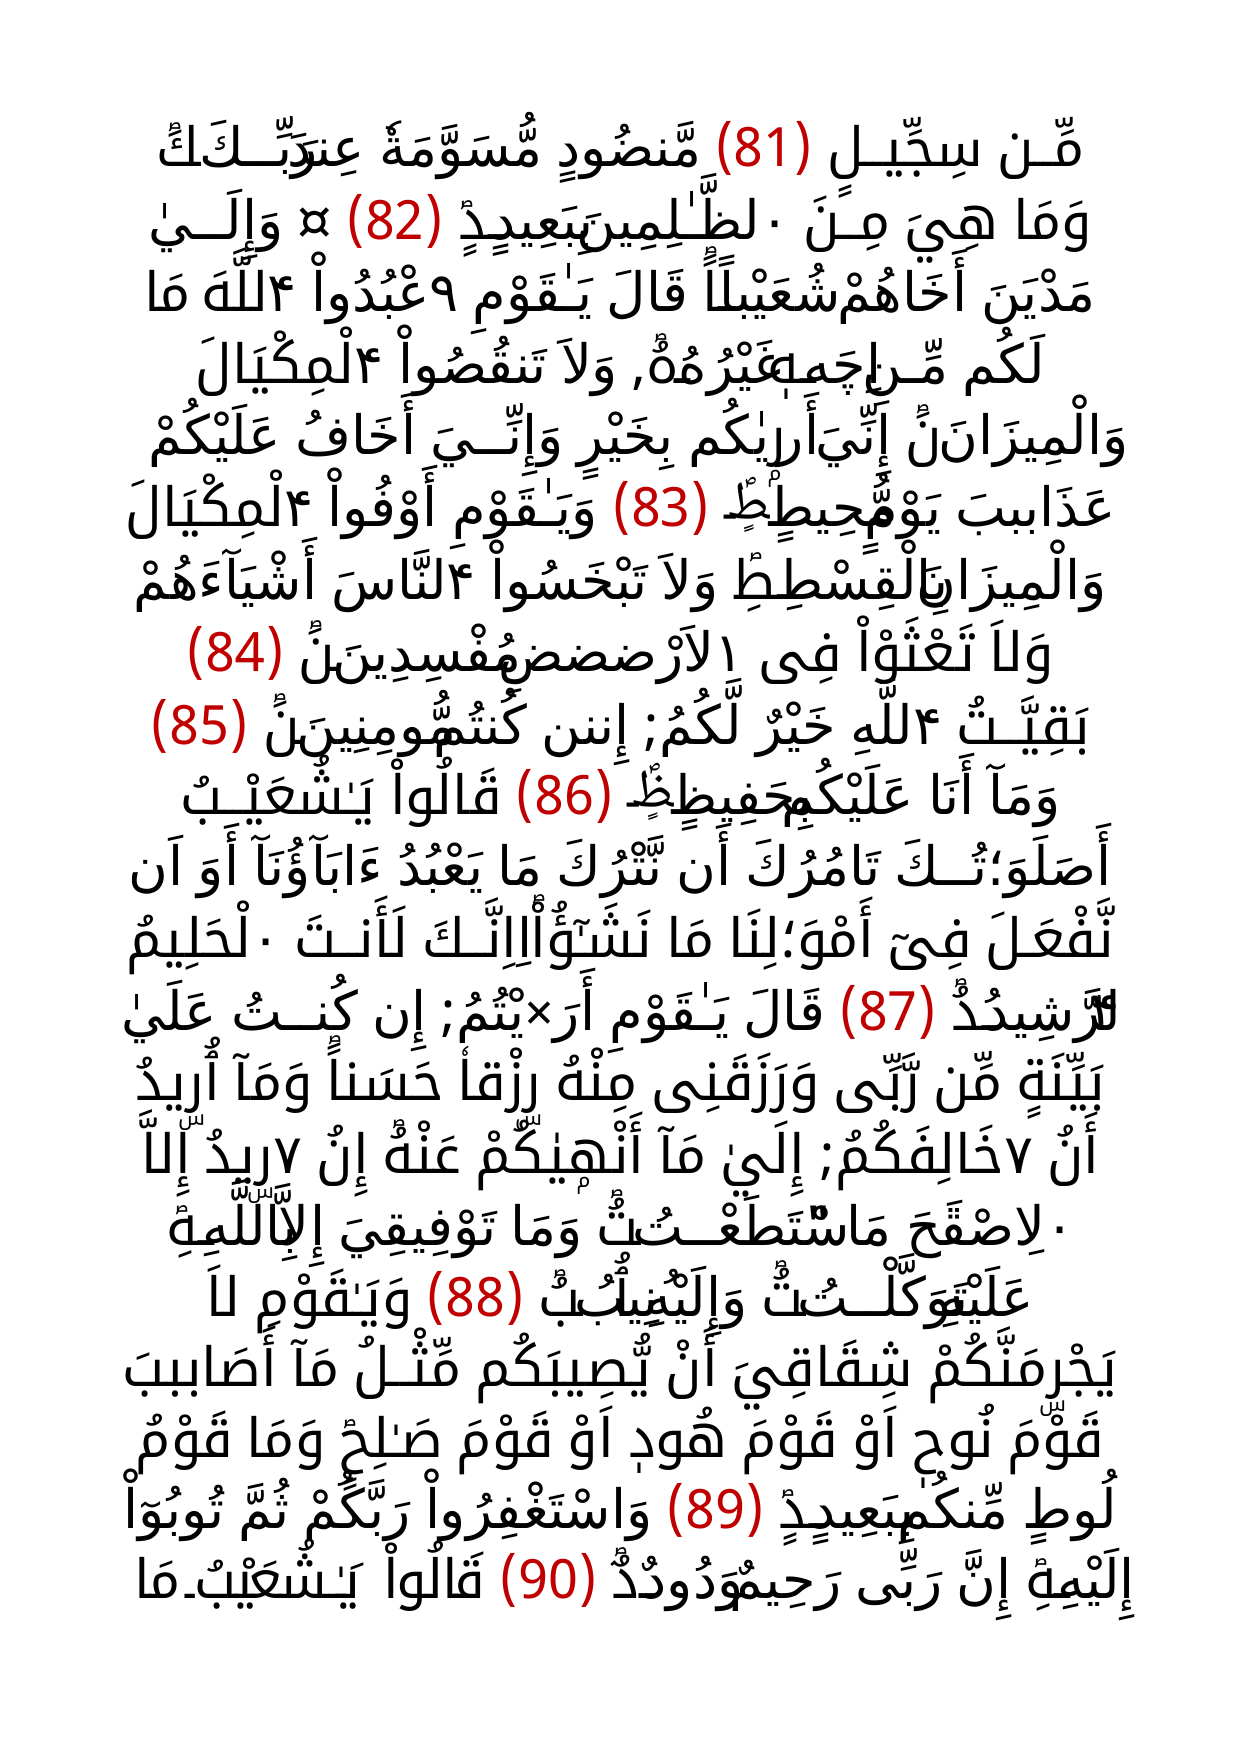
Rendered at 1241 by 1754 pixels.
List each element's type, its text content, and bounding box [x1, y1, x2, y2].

text وَكِيل٘ؐ (12) اَمْ يَقُولُونَ "فْتَرۭيٰهُؐ قُـلْ فَاتُواْ بِعَشْرۣ سُوَرٍ مِّثْلِهِ” مُفْتَرَيَـٰــتٍ وَادْعُواْ مَنِ 'سْتَطَعْتُم مِّن دُونِ ۱للَّهِ إِننن كُنتُمْ صَـٰدِقِينَؐ (13) فَإِلَّمْ يَسْتَجِيبُواْ لَكُمْ فَاعْلَمُوٓاْ أَنَّمَآ ٱُنزۣلَ بِعِلْمِ ۱للَّهِ وَأَن لٓاَّ إِچَهَ إِلاَّ هُوَؐ فَهَــلَ اَنتُم مُّسْلِمُونَؐ (14) ® مَــن كَانَ يُرۣيدُ ۴لْحَيَوٰةَ ۰لدُّنْيۭا وَزۣينَتَهَا نُوَفِّ إِلَيْهِمُ; أَعْمَـٰلَهُمْ فِيهَا وَهُمْ فِيهَا لاَ يُبْخَسُونَؐ (15) ٱُوْلَئِــكَ ۰لذِينَ لَيْــسَ لَهُمْ فِى ۱لاَخِرَةِ إِلاَّ ۰لنَّارُؐ وَحَبِطَ مَا صَنَعُواْ فِيهَاؐ وَبَـٰطِــلٌ مَّا كَانُواْ يَعْمَلُونَؐ (16) أَفَمَــن كَانَ عَلَيٰ بَيِّنَةٍ مِّن رَّبِّهِ” وَيَتْلُوهُ شَاهِدٌ مِّنْهُؐ وَمِــن قَبْلِهِ” كِتَـٰــبُ مُوسۭيٰٓ إِمَاماً وَرَحْمَةٗؐ ۷وْلَئِــكَ يُومِنُونَ بِهِؐ” وَمَنْ يَّكْفُرْ بِهِ” مِــنَ ۰لاَحْزَابببِ فَالنَّارُ مَوْعِدُهُؐ, فَلاَ تَكُ فِى مِرْيَةٍ مِّنْهُؐ إِنَّهُ ۴لْحَـقُّ مِـن رَّبِّكَؐ وَچَكِــنَّ أَكْثَرَ ۰لنَّاسسسِ لاَ يُومِنُونَؐ (17) وَمَــنَ اَظْلَمُ مِمَّنِ 'فْتَرۭيٰ عَلَــي ۰للَّهِ كَذِباٗؐ ۷وْلَئِــكَ يُعْرَضُونَ عَلَيٰ رَبِّهِمْ وَيَقُولُ ۴لاَشْهَـٰدُ هَـٰٓؤُلآَءِ ۱لذِيــنَ كَذَبُواْ عَلَيٰ رَبِّهِمُؐ; أَلاَ لَعْنَةُ ۴للَّهِ عَلَــي ۰لظَّـٰلِمِينَ (18) ۰لذِيــنَ يَصُدُّونَ عَــن سَبِيـلِ ۱للَّهِ وَيَبْغُونَهَا عِوَجاً وَهُم بِالاَخِرَةِ هُمْ كَـٰفِرُونَؐ (19) ٱُوْلَئِــكَ لَمْ يَكُونُواْ مُعْجِزۣيــنَ فِى ۱لاَرْضِ وَمَا كَانَ لَهُم مِّن دُونِ ۱للَّهِ مِنَ اَوْلِيَآءَؐ يُضَـٰعَفُ لَهُمُ ۴لْعَذَابببُؐ مَا كَانُواْ يَسْتَطِيعُونَ ۰لسَّمْعَ وَمَا كَانُواْ يُبْصِرُونَؐ (20) ٱُوْلَئِكَ ۰لذِيــنَ خَسِرُوٓاْ أَنفُسَهُمْ وَضَــلَّ عَنْهُم مَّا كَانُواْ يَفْتَرُونَؐ (21) لاَ جَرَمَ أَنَّهُمْ فِى ۱لاَخِرَةِ هُمُ ۴لاَخْسَرُونَؐ (22) إِنَّ ۰لذِيــنَ ءَامَنُواْ وَعَمِلُواْ ۴ڤصَّـٰڤِحَـٰــتِ وَأَخْبَتُوٓاْ إِلَيٰ رَبِّهِمُ; ٱُوْلَئِــكَ أَصْحَـٰــبُ ۴لْجَنَّةِؐ هُمْ فِيهَا خَـٰلِدُونَؐ (23) © مَثَلُ ۴لْفَرۣيقَيْــنۣ كَالاَعْمۭيٰ وَالاَصَمِّ وَالْبَصِيرۣ وَالسَّمِيعِؐ هَلْ يَسْتَوۣيَـٰــنۣ مَثَلٗؐا اَفَلاَ تَذَّكَّرُونَؐ (24) وَلَقَدَ اَرْسَلْنَا نُوحاٗ اِلَيٰ قَوْمِهِؐ“ إِنِّى لَكُمْ نَذِيرٌ مُّبِين٘ (25) اَن لاَّ تَعْبُدُوٓاْ إِلاَّ ۰للَّهَؐ إِنِّــيَ أَخَافُ عَلَيْكُمْ عَذَابببَ يَوْمٖ اَلِيمٍؐ (26) فَقَالَ ۰لْمَلُءَ ۴لذِيــنَ كَفَرُواْ مِن قَوْمِهِ” مَا نَرۭيٰكَ إِلاَّ بَشَراً مِّثْلَنَا وَمَا نَرۭيٰكَ "تَّبَعَكَ إِلاَّ ۰لذِينَ هُمُ; أَرَاذِلُنَا بَادِيَ ۰لرَّأْيِؐ وَمَا نَرۭيٰ لَكُمْ عَلَيْنَا مِـن فَضْلٙ بَلْ نَظُنُّكُمْ كَـٰذِبِينَؐ (27) قَالَ يَـٰقَوْمِ أَرَ×يْتُمُ; إِن كُنتُ عَلَيٰ بَيِّنَةٍ مِّن رَّبِّى وَءَاتۭيٰنِى رَحْمَةً مِّـنْ عِندِهِ” فَعَمِيَــتْ عَلَيْكُمُ; أَنُلْزۣمُكُمُوهَــا وَأَنتُمْ لَهَــا كَـٰرۣهُونَؐ (28) وَيَـٰقَوْمِ لآَ أَسْــَٔلُكُمْ عَلَيْهِ مَالٗؐا اِنَ اَجْرۣيَ إِلاَّ عَلَــي ۰للَّهِؐ وَمَآ أَنَا بِطَارۣدِ ۱لذِيــنَ ءَامَنُوٓاْ إِنَّهُم مُّچَقُواْ رَبِّهِمْؐ وَچَكِنِّيَ أَرۭيٰكُمْ قَوْماً تَجْهَلُونَؐ (29) وَيَـٰقَوْمِ مَنْ يَّنصُرُنِى مِــنَ ۰للَّهِ إِن طَرَدتُّهُمُؐ; أَفَلاَ تَذَّكَّرُونَؐ (30) وَلآَ أَقُولُ لَكُمْ عِندِى خَزَآئِـــنُ ۴للَّهِ وَلآَ أَعْلَمُ ۴لْغَيْــبَ وَلآَ أَقُولُ إِنِّى مَلَــكٌؐ وَلآَ أَقُولُ لِلذِينَ تَزْدَرۣىٓ أَعْيُنُكُمْ لَنْ يُّوتِيَهُمُ ۴للَّهُ خَيْراٗؐ ۱للَّهُ أَعْلَمُ بِمَا فِىٓ أَنفُسِهِمُؐ; إِنِّيَ إِذاً لَّمِــنَ ۰لظَّـٰلِمِينَؐ (31) ® قَالُواْ يَـٰنُوحُ قَدْ جَـٰدَلْتَنَا فَأَكْثَرْتتتَ جِدَ؛لَنَا فَاتِنَا بِمَا تَعِدُنَآ إِن كُنــتَ مِــنَ ۰لصَّـٰدِقِينَؐ (32) قَالَ إِنَّمَا يَاتِيكُم بِهِ ۱للَّهُ إِن شَآءَ وَمَآ أَنتُم بِمُعْجِزۣينَؐ (33) وَلاَ يَنفَعُكُمْ نُصْحِيَ إِنَ اَرَدتتتُّ أَنَ اَنصَحَ لَكُمُ; إِن كَانننَ ۰للَّهُ يُرۣيدُ أَنْ يُّغْوۣيَكُمْؐ هُوَ رَبُّكُمْؐ وَإِلَيْهِ تُرْجَعُونَؐ (34) أَمْ يَقُولُونَ "فْتَرۭيٰهُؐ قُلِ اِنِ 'فْتَرَيْتُهُ„ فَعَلَيَّ إِجْرَامِى وَأَنَا بَرۣىٓءٌ مِّمَّا تُجْرۣمُونَؐ (35) وَٱُوحِيَ إِلَيٰ نُوحٖ اَنَّهُ„ لَنْ يُّومِــنَ مِـن قَوْمِــكَ إِلاَّ مَــن قَدَ —امَنَؐ فَلاَ تَبْتَئِسْ بِمَا كَانُواْ يَفْعَلُونَؐ (36) وَاصْنَعِ ۱لْفُلْكَ بِأَعْيُنِنَا وَوَحْيِنَاؐ وَلاَ تُخَــٰـطِـبْـنِى فِى ۱لذِيــنَ ظَلَمُوٓاْ إِنَّهُم مُّغْرَقُونَؐ (37) وَيَصْنَعُ ۴لْفُلْــكَ وَكُلَّمَا مَرَّ عَلَيْهِ مَلٌءَ مِّن قَوْمِهِ” سَخِرُواْ مِنْهُؐ قَالَ إِن تَسْخَرُواْ مِنَّا فَإِنَّا نَسْخَرُ مِنكُمْ كَمَا تَسْخَرُونَؐ (38) فَسَوْفَ تَعْلَمُونَ مَـنْ يَّاتِيهِ عَذَابببٌ يُخْزۣيهِ وَيَحِلُّ عَلَيْهِ عَذَابببٌ مُّقِيم٘ؐ (39) حَتَّيٰٓ إِذَا جَآءَ امْرُنَا وَفَارَ ۰لتَّنُّورُ قُلْنَا "حْمِـلْ فِيهَا مِــن كُلِّ زَوْجَيْـنِ 'ثْنَيْنِ وَأَهْلَــكَ إِلاَّ مَن سَبَقَ عَلَيْهِ ۱لْقَوْلُ وَمَــنَ —امَنَؐ وَمَآ ءَامَنَ مَعَهُ; إِلاَّ قَلِيــلٌؐ (40) ¥ وَقَالَ "رْكَبُواْ فِيهَا بِسْمِ ۱للَّهِ مُجْرۭيٰهَا وَمُرْسۭيٰهَآؐ إِنَّ رَبِّى لَغَفُورٌ رَّحِيمٌؐ (41) وَهِيَ تَجْرۣى بِهِمْ فِى مَوْجٍ كَالْجِبَالِؐ وَنَادۭيٰ نُوح٘ 'بْنَهُ„ وَكَانَ فِى مَعْزۣلٍ يَـٰبُنَيِّ 'رْكَــبْ مَعَنَا وَلاَ تَكُن مَّعَ ۰لْكۭـٰفِـرۣينَؐ (42) قَالَ سَـَٔاوۣىٓ إِلَــيٰ جَبَــلٍ يَعْصِمُنِى مِــنَ ۰لْمَآءِؐ قَالَ لاَ عَـٰصِمَ ۰لْيَوْمَ مِنَ اَمْرۣ ۱للَّهِ إِلاَّ مَن رَّحِمَؐ وَحَالَ بَيْنَهُمَا ۰لْمَوْجُ فَكَانَ مِــنَ ۰لْمُغْرَقِينَؐ (43) وَقِيلَ يَـٰٓأَرْضُ èبْلَعِى مَآءَكككِ وَيَـٰسَمَآءُ اَ۬قْلِعِىؐ وَغِيــضَ ۰لْمَآءُ وَقُضِــيَ ۰لاَمْرُ وَاسْتَوَتتتْ عَلَي ۰لْجُودِيﱢّؐ وَقِيـلَ بُعْداً لِّلْقَوْمِ ۱لظَّـٰلِمِينَؐ (44) وَنَادۭيٰ نُوحٌ رَّبَّهُ„ فَقَالَ رَبببِّ إِنَّ "بْنِى مِنَ اَهْلِى وَإِنَّ وَعْدَكَ ۰لْحَقُّؐ وَأَنــتَ أَحْكَمُ ۴لْحَـٰكِمِينَؐ (45) قَالَ يَـٰنُوحُ إِنَّهُ„ لَيْسَ مِــنَ اَهْلِــكَؐ إِنَّهُ„ عَمَــل٘ غَيْرُ صَـٰلِحٍؐ فَلاَ تَسْـَٔلَـــنّۣ” مَا لَيْــسَ لَكَ بِهِ” عِلْم٘ؐ اِنِّيَ أَعِظُــكَ أَن تَكُونَ مِــنَ ۰لْجَـٰهِلِينَؐ (46) قَالَ رَبِّ إِنِّيَ أَعُوذُ بِــكَ أَنننَ اَسْـَٔلَــكَ مَا لَيْسَ لِى بِهِ” عِلْمٌؐ وَإِلاَّ تَغْفِرْ لِى وَتَرْحَمْنِىٓ أَكُن مِّنَ ۰لْخَـٰسِرۣينَؐ (47) قِيـلَ يَـٰنُوحُ èهْبِطْ بِسَچَمٍ مِّنَّا وَبَرَكَـٰــتٖ عَلَيْــكَ وَعَلَــيٰٓ ٱُمَمٍ مِّمَّــن مَّعَــكَؐ وَٱُمَمٌ سَنُمَتِّعُهُمْ ثُمَّ يَمَسُّهُم مِّنَّا عَذَاببب٘ اَلِيمٌؐ (48) تِلْــكَ مِــنَ اَنۢبَآءِ ۱لْغَيْبِ نُوحِيهَآ إِلَيْــكَؐ مَا كُنــتَ تَعْلَمُهَآ أَنــتَ وَلاَ قَوْمُــكَ مِــن قَبْلِ هَـٰذَاؐ فَاصْبِـرۣؐ اِنَّ ۰لْعَـٰقِبَةَ لِلْمُتَّقِينَؐ (49) وَإِلَــيٰ عَادٖ اَخَاهُمْ هُوداًؐ قَالَ يَـٰقَوْمِ ۹عْبُدُواْ ۴للَّهَ مَا لَكُم مِّـنِ اِچَهٖ غَيْرُهُؐ; إِنَ اَنتُمُ; إِلاَّ مُفْتَرُونَؐ (50) يَـٰقَوْمِ لآَ أَسْـَٔلُكُمْ عَلَيْهِ أَجْراٗؐ اِنَ اَجْرۣيَ إِلاَّ عَلَي ۰ﻟ﮲ فَطَرَنِيَؐ أَفَلاَ تَعْقِلُونَؐ (51) وَيَـٰقَوْمِ 'سْتَغْفِرُواْ رَبَّكُمْ ثُمَّ تُوبُوٓاْ إِلَيْهِ يُرْسِـلِ ۱لسَّمَآءَ عَلَيْكُم مِّدْرَاراً وَيَزۣدْكُمْ قُوَّةٗ اِلَيٰ قُوَّتِكُمْ وَلاَ تَتَوَلَّوْاْ مُجْرۣمِينَؐ (52) ® قَالُواْ يَـٰهُودُ مَا جِيؔتَنَا بِبَيِّنَةٍ وَمَا نَحْنُ بِتَارۣكِىٓ ءَالِهَتِنَا عَن قَوْلِــكَ وَمَا نَحْــنُ لَــكَ بِمُومِنِينَؐ (53) إِن نَّقُولُ إِلاَّ "عْتَرۭيٰكَ بَعْــضُ ءَالِهَتِنَا بِسُوٓءٍؐ قَالَ إِنِّــيَ ٱُشْهِدُ ۴للَّهَؐ وَاشْهَدُوٓاْ أَنِّى بَرۣىٓءٌ مِّمَّا تُشْرۣكُونَ مِن دُونِهِؐ” فَكِيدُونِى جَمِيعاً ثُمَّ لاَ تُنظِرُونِؐ (54) إِنِّى تَوَكَّلْــتُ عَلَــي ۰للَّهِ رَبِّى وَرَبِّكُمؐ مَّا مِن دَآبَّةٖ اِلاَّ هُوَ ءَاخِذٛ بِنَاصِيَتِهَآؐ إِنَّ رَبِّى عَلَيٰ صِرَ؛طٍ مُّسْتَقِيمٍؐ (55) فَإِن تَوَلَّوْاْ فَقَدَ اَبْلَغْتُكُم مَّآ ٱُرْسِلْــتُ بِهِ“ إِلَيْكُمْؐ وَيَسْتَخْلِفُ رَبِّى قَوْماٗ غَيْرَكُمْ وَلاَ تَضُرُّونَهُ„ شَيْـٔاٗؐ اِنَّ رَبِّى عَلَــيٰ كُــلّۣ شَيْءٖ حَفِيظٌؐ (56) وَلَمَّا جَآءَ امْرُنَا نَجَّيْنَا هُوداً وَالذِيــنَ ءَامَنُواْ مَعَهُ„ بِرَحْمَةٍ مِّنَّا وَنَجَّيْنَـٰهُم مِّنْ عَذَابببٖ غَلِيظٍؐ (57) وَتِلْــكَ عَادٌ جَحَدُواْ بِـَٔايَـٰــتِ رَبِّهِمْ وَعَصَوْاْ رُسُلَهُ„ وَاتَّبَعُوٓاْ أَمْرَ كُلِّ جَبّۭار۫ عَنِيدٍؐ (58) وَٱُتْبِعُواْ فِى هَـٰذِهِ ۱لدُّنْيۭا لَعْنَةً وَيَوْمَ ۰لْقِيَـٰمَةِؐ أَلآَ إِنننَّ عَاداً كَفَرُواْ رَبَّهُمُؐ; أَلاَ بُعْداً لِّعَادٍ قَوْمِ هُودٍؐ (59) وَإِلَــيٰ ثَمُودَ أَخَاهُمْ صَـٰڤِحاًؐ قَالَ يَـٰقَوْمِ ۹عْبُدُواْ ۴للَّهَ مَا لَكُم مِّـنِ اِچَهٖ غَيْرُهُؐ, هُوَ أَنشَأَكُم مِّــنَ ۰لاَرْضِ وَاسْتَعْمَرَكُمْ فِيهَا فَاسْتَغْفِرُوهُ ثُمَّ تُوبُوٓاْ إِلَيْهِؐ إِنَّ رَبِّى قَرۣيــبٌ مُّجِيــبٌؐ (60) © قَالُواْ يَـٰصَـٰلِحُ قَدْ كُنــتَ فِينَا مَرْجُوّاً قَبْــلَ هَـٰذَآ أَتَنْهۭيٰنَآ أَن نَّعْبُدَ مَا يَعْبُدُ ءَابَآؤُنَا وَإِنَّنَا لَفِى شَــكٍّ مِّمَّا تَدْعُونَآ إِلَيْهِ مُرۣيبٍؐ (61) قَالَ يَـٰقَوْمِ أَرَ×يْتُمُ; إِن كُنتُ عَلَيٰ بَيِّنَةٍ مِّن رَّبِّى وَءَاتۭيٰنِى مِنْهُ رَحْمَةً فَمَـنْ يَّنصُرُنِى مِــنَ ۰للَّهِ إِنننْ عَصَيْتُهُؐ, فَمَا تَزۣيدُونَنِى غَيْرَ تَخْسِيرٍؐ (62) وَيَـٰقَوْمِ هَـٰذِهِ” نَاقَةُ ۴للَّهِ لَكُمُ; ءَايَةًؐ فَذَرُوهَا تَاكُـلْ فِىٓ أَرْضضضِ ۱للَّهِؐ وَلاَ تَمَسُّوهَا بِسُوٓءٍ فَيَاخُذَكُمْ عَذَابببٌ قَرۣيــبٌؐ (63) فَعَقَرُوهَا فَقَالَ تَمَتَّعُواْ فِى دۭارۣكُمْ ثَـچَثَةَ أَيَّامٍؐ ذَ؛لِــكَ وَعْد٘ غَيْرُ مَكْذُوبببٍؐ (64) فَلَمَّا جَآءَ امْرُنَا نَجَّيْنَا صَـٰڤِحاً وَالذِيــنَ ءَامَنُواْ مَعَهُ„ بِرَحْمَةٍ مِّنَّا وَمِنْ خِزْيِ يَوْمَئِذٖؐ اِنَّ رَبَّــكَ هُوَ ۰لْقَوۣيُّ ۴لْعَزۣيزُؐ (65) وَأَخَذَ ۰لذِيــــنَ ظَلَمُـواْ ۴ڤصَّيْحَةُ فَأَصْبَحُواْ فِى دِيۭـٰرۣهِمْ جَـٰثِمِينَ (66) كَأَن لَّمْ يَغْنَوْاْ فِيهَآؐ أَلآَ إِنننَّ ثَمُوداً كَفَرُواْ رَبَّهُمُؐ; أَلاَ بُعْداً لِّثَمُودَؐ (67) وَلَقَدْ جَآءَتْ رُسُلُنَآ إِبْرَ؛هِيمَ بِالْبُشْرۭيٰ قَالُواْ سَچَماًؐ قَالَ سَچَمٌؐ فَمَا لَبِــثَ أَن جَآءَ بِعِجْلٖ حَنِيذٍؐ (68) فَلَمَّا رۭءۭآ أَيْدِيَهُمْ لاَ تَصِـلُ إِلَيْهِ نَكِرَهُمْ وَأَوْجَـسَ مِنْهُمْ خِيفَةًؐ قَالُواْ لاَ تَخَـفِؐ اِنَّـآ ٱُرْسِلْنَآ إِلَيٰ قَوْمِ لُوطٍؐ (69) وَامْرَأَتُهُ„ قَآئِمَةٌ فَضَحِكَــتْؐ فَبَشَّرْنَـٰهَا بِإِسْحَـٰقَؐ وَمِنْ وَّرَآءِ اسْحَـٰقَ يَعْقُوبببُؐ (70) قَالَتْ يَـٰوَيْلَتۭــيٰٓ ءَالِدُ وَأَنَا عَجُوزٌ وَهَـٰذَا بَعْلِى شَيْخاٗؐ اِنَّ هَـٰذَا لَشَىْء٘ عَجِيبٌؐ (71) ® قَالُوٓاْ أَتَعْجَبِيــنَ مِـنَ اَمْرۣ ۱للَّهِؐ رَحْمَــتُ ۴للَّه وَبَرَكَـٰتُهُ„ عَلَيْكُمُ; أَهْلَ ۰لْبَيْــتِؐ إِنَّهُ„ حَمِيدٌ مَّجِيدٌؐ (72) فَلَمَّا ذَهَبَ عَـنِ اِبْرَ؛هِيمَ ۰لرَّوْعُ وَجَآءَتْهُ ۴لْبُشْرۭيٰ يُجَـٰدِلُنَا فِى قَوْمِ لُوطٖؐ (73) اِنَّ إِبْرَ؛هِيمَ لَحَلِيم٘ اَوَّ؛هٌ مُّنِيــبٌؐ (74) يَـٰٓإِبْرَ؛هِيمُ أَعْرۣضضضْ عَنْ هَـٰذَآؐ إِنَّهُ„ قَدْ جَآءَ امْرُ رَبِّــكَؐ وَإِنَّهُمُ; ءَاتِيهِمْ عَذَاب٘ غَيْرُ مَرْدُودٍؐ (75) وَلَمَّا جَآءَتتتْ رُسُلُنَا لُوطاً سـ۬ـىٓءَ بِهِمْ وَضَاقَ بِهِمْ ذَرْعاً وَقَالَ هَـٰذَا يَوْم٘ عَصِيــبٌؐ (76) وَجَآءَهُ„ قَوْمُهُ„ يُهْرَعُونَ إِلَيْهِ وَمِــن قَبْلُ كَانُواْ يَعْمَلُونَ ۰لسَّيِّـَٔاتتتِؐ قَالَ يَـٰقَوْمِ هَـٰٓؤُلآَءِ بَنَاتِى هُــنَّ أَطْهَرُ لَكُمْ فَاتَّقُواْ ۴للَّهَ وَلاَ تُخْزُونِ فِى ضَيْفِيَؐ أَلَيْـسَ مِنكُمْ رَجُلٌ رَّشِيدٌؐ (77) قَالُواْ لَقَدْ عَلِمْــتَ مَا لَنَا فِى بَنَاتِــكَ مِنْ حَقٍّ وَإِنَّــكَ لَتَعْلَمُ مَا نُرۣيدُؐ (78) قَالَ لَوَ اَنَّ لِى بِكُمْ قُوَّةٗ اَوَ —اوۣىٓ إِلَيٰ رُكْــنٍ شَدِيدٍؐ (79) قَالُواْ يَـٰلُوطُ إِنَّا رُسُلُ رَبِّــكَ لَـنْ يَّصِلُوٓاْ إِلَيْــكَؐ فَاسْرۣ بِأَهْلِــكَ بِقِطْعٍ مِّــنَ ۰ليْلِ وَلاَ يَلْتَفِــتْ مِنكُمُ; أَحَد٘ اِلاَّ "مْرَأَتَكَؐ إِنَّهُ„ مُصِيبُهَا مَآ أَصَابَهُمُؐ; إِنَّ مَوْعِدَهُمُ ۴لصُّبْحُؐ أَلَيْسَ ۰لصُّبْحُ بِقَرۣيــبٍؐ (80) فَلَمَّا جَآءَ امْرُنَا جَعَلْنَا عَـٰلِيَهَا سَافِلَهَا وَأَمْطَرْنَا عَلَيْهَا حِجَارَةً مِّــن سِجِّيــلٍ (81) مَّنضُودٍ مُّسَوَّمَةٗ عِندَ رَبِّــكَؐ وَمَا هِيَ مِــنَ ۰لظَّـٰلِمِينَ بِبَعِيدٍؐ (82) ¤ وَإِلَــيٰ مَدْيَنَ أَخَاهُمْ شُعَيْباًؐ قَالَ يَـٰقَوْمِ ۹عْبُدُواْ ۴للَّهَ مَا لَكُم مِّـنِ اِچَهٖ غَيْرُهُؐ, وَلاَ تَنقُصُواْ ۴لْمِكْيَالَ وَالْمِيزَانَؐ إِنِّيَ أَرۭيٰكُم بِخَيْرٍ وَإِنِّــيَ أَخَافُ عَلَيْكُمْ عَذَابببَ يَوْمٍ مُّحِيطٍؐ (83) وَيَـٰقَوْمِ أَوْفُواْ ۴لْمِكْيَالَ وَالْمِيزَانَ بِالْقِسْطِؐ وَلاَ تَبْخَسُواْ ۴لنَّاسَ أَشْيَآءَهُمْ وَلاَ تَعْثَوْاْ فِى ۱لاَرْضضضِ مُفْسِدِينَؐ (84) بَقِيَّــتُ ۴للَّهِ خَيْرٌ لَّكُمُ; إِننن كُنتُم مُّومِنِينَؐ (85) وَمَآ أَنَا عَلَيْكُم بِحَفِيظٍؐ (86) قَالُواْ يَـٰشُعَيْــبُ أَصَلَوَ؛تُــكَ تَامُرُكَ أَن نَّتْرُكَ مَا يَعْبُدُ ءَابَآؤُنَآ أَوَ اَن نَّفْعَـلَ فِىٓ أَمْوَ؛لِنَا مَا نَشَـٰٓؤُاْؐ اِ۬نَّــكَ لَأَنــتَ ۰لْحَلِيمُ ۴لرَّشِيدُؐ (87) قَالَ يَـٰقَوْمِ أَرَ×يْتُمُ; إِن كُنــتُ عَلَيٰ بَيِّنَةٍ مِّن رَّبِّى وَرَزَقَنِى مِنْهُ رۣزْقاٗ حَسَناًؐ وَمَآ ٱُرۣيدُ أَنُ ۷خَالِفَكُمُ; إِلَيٰ مَآ أَنْهۭيٰكُمْ عَنْهُؐ إِنُ ۷رۣيدُ إِلاَّ ۰لِاصْڦَحَ مَا "سْتَطَعْــتُؐ وَمَا تَوْفِيقِيَ إِلاَّ بِاللَّهِؐ عَلَيْهِ تَوَكَّلْــتُؐ وَإِلَيْهِ ٱُنِيبُؐ (88) وَيَـٰقَوْمِ لاَ يَجْرۣمَنَّكُمْ شِقَاقِيَ أَنْ يُّصِيبَكُم مِّثْــلُ مَآ أَصَابببَ قَوْمَ نُوحٖ اَوْ قَوْمَ هُودٖ اَوْ قَوْمَ صَـٰلِحٍؐ وَمَا قَوْمُ لُوطٍ مِّنكُم بِبَعِيدٍؐ (89) وَاسْتَغْفِرُواْ رَبَّكُمْ ثُمَّ تُوبُوٓاْ إِلَيْهِؐ إِنَّ رَبِّى رَحِيمٌ وَدُودٌؐ (90) قَالُواْ يَـٰشُعَيْبُ مَا نَفْقَهُ كَثِيراً مِّمَّا تَقُولُ وَإِنَّا لَنَرۭيٰــكَ فِينَا ضَعِيفاً وَلَوْلاَ رَهْطُــكَ لَرَجَمْنَـٰــكَ وَمَآ أَنــتَ عَلَيْنَا بِعَزۣيزٍؐ (91) قَالَ يَـٰقَوْمِ أَرَهْطِيَ أَعَزُّ عَلَيْكُم مِّــنَ ۰للَّهِ وَاتَّخَذتُّمُوهُ وَرَآءَكُمْ ظِهْرۣيّاٗؐ اِنَّ رَبِّى بِمَا تَعْمَلُونَ مُحِيطٌؐ (92) ® وَيَـٰقَوْمِ 'عْمَلُواْ عَلَيٰ مَكَانَتِكُمُ; إِنِّى عَـٰمِلٌؐ سَوْفَ تَعْلَمُونَ مَـنْ يَّاتِيهِ عَذَابٌ يُخْزۣيهِ وَمَنْ هُوَ كَـٰذِبببٌؐ وَارْتَقِبُوٓاْؐ إِنِّى مَعَكُمْ رَقِيــبٌؐ (93) وَلَمَّا جَآءَ امْرُنَا نَجَّيْنَا شُعَيْباً وَالذِيــنَ ءَامَنُواْ مَعَهُ„ بِرَحْمَةٍ مِّنَّاؐ وَأَخَذَتتتِ ۱لذِيــنَ ظَلَمُواْ ۴ڤصَّيْحَةُ فَأَصْبَحُواْ فِى دِيۭـٰرۣهِمْ جَـٰثِمِينَ (94) كَأَن لَّمْ يَغْنَوْاْ فِيهَآؐ أَلاَ بُعْداً لِّمَدْيَنَ كَمَا بَعِدَتتتْ ثَمُودُؐ (95) وَلَقَدَ اَرْسَلْنَا مُوسۭيٰ بِـَٔايَـٰتِنَا وَسُلْطَـٰنٍ مُّبِينٖ (96) اِلَيٰ فِرْعَوْنَ وَمَلْاَئِهِ” فَاتَّبَعُوٓاْ أَمْرَ فِرْعَوْنَؐ وَمَآ أَمْرُ فِرْعَوْنَ بِرَشِيدٍؐ (97) يَقْدُمُ قَوْمَهُ„ يَوْمَ ۰لْقِيَـٰمَةِ فَأَوْرَدَهُمُ ۴لنَّارَؐ وَبِيسَ ۰لْوۣرْدُ ۴لْمَوْرُودُؐ (98) وَٱُتْبِعُواْ فِى هَـٰذِهِ” لَعْنَةً وَيَوْمَ ۰لْقِيَـٰمَةِؐ بِيسَ ۰لرّۣفْدُ ۴لْمَرْفُودُؐ (99) ذَ؛لِــكَ مِــنَ اَنۢبَآءِ ۱لْقُرۭيٰ نَقُصُّهُ„ عَلَيْــكَ مِنْهَا قَآئِمٌ وَحَصِيدٌؐ (100) وَمَا ظَلَمْنَـٰهُمْ وَچَكِــن ظَلَمُوٓاْ أَنفُسَهُمْؐ فَمَآ أَغْنَــتْ عَنْهُمُ; ءَالِهَتُهُمُ ۴لتِى يَدْعُونَ مِن دُونِ ۱للَّهِ مِن شَيْءٍ لَّمَّا جَآءَ امْرُ رَبِّــكَؐ وَمَا زَادُوهُمْ غَيْرَ تَتْبِيــبٍؐ (101) وَكَذَ؛لِــكَ أَخْذُ رَبِّــكَ إِذَآ أَخَذَ ۰لْقُرۭيٰ وَهِــيَ ظَالِمَة٘ؐ اِنَّ أَخْذَهُ; أَلِيمٌ شَدِيد٘ؐ (102) اِنَّ فِى ذَ؛لِــكَ ءَلاَيَةً لِّمَــنْ خَافَ عَذَابببَ ۰لاَخِرَةِؐ ذَ؛لِــكَ يَوْمٌ مَّجْمُوعٌ لَّهُ ۴لنَّاسُؐ وَذَ؛لِــكَ يَوْمٌ مَّشْهُودٌؐ (103) وَمَا نُوَ۬خِّرُهُ; إِلاَّ لَأِجَــلٍ مَّعْدُودٍؐ (104) © يَوْمَ يَاتِ” لاَ تَكَلَّمُ نَفْـس٘ اِلاَّ بِإِذْنِهِؐ” فَمِنْهُمْ شَقِيٌّ وَسَعِيدٌؐ (105) فَأَمَّا ۰لذِينَ شَقُواْ فَفِى ۱لنّۭارۣ لَهُمْ فِيهَا زَفِيرٌ وَشَهِيق٘ (106) خَـٰلِدِينَ فِيهَا مَا دَامَــتِ ۱لسَّمَـٰوَ؛تتتُ وَالاَرْضُ إِلاَّ مَا شَآءَ رَبُّــكَؐ إِنَّ رَبَّكَ فَعَّالٌ لِّمَا يُرۣيدُؐ (107) وَأَمَّا ۰لذِيــنَ سَعِدُواْ فَفِى ۱لْجَنَّةِ خَـٰلِدِينَ فِيهَا مَا دَامَــتِ ۱لسَّمَـٰوَ؛تتتُ وَالاَرْضُ إِلاَّ مَا شَآءَ رَبُّكَؐ عَطَآءٗ غَيْرَ مَجْذُوذٍؐ (108) فَلاَ تَكُ فِى مِرْيَةٍ مِّمَّا يَعْبُدُ هَـٰٓؤُلآَءِؐ مَا يَعْبُدُونَ إِلاَّ كَمَا يَعْبُدُ ءَابَآؤُهُم مِّــن قَبْلُؐ وَإِنَّا لَمُوَفُّوهُمْ نَصِيبَهُمْ غَيْرَ مَنقُوصٍؐ (109) وَلَقَدَ —اتَيْنَا مُوسَــي ۰لْكِتَـٰــبَ فَاخْتُلِفَ فِيهِؐ وَلَوْلاَ كَلِمَةٌ سَبَقَــتْ مِن رَّبِّــكَ لَقُضِــيَ بَيْنَهُمْؐ وَإِنَّهُمْ لَفِى شَــكٍّ مِّنْهُ مُرۣيــبٍؐ (110) وَإِن كُلًاّ لَّمَا لَيُوَفِّيَنَّهُمْ رَبُّــكَ أَعْمَـٰلَهُمُؐ; إِنَّهُ„ بِمَا يَعْمَلُونَ خَبِيرٌؐ (111)فَاسْتَقِمْ كَمَآ ٱُمِرْتتتَ وَمَــن تَابببَ مَعَــكَ وَلاَ تَطْغَوۣاْؐ اِنَّهُ„ بِمَا تَعْمَلُونَ بَصِيرٌؐ (112) وَلاَ تَرْكَنُوٓاْ إِلَــي ۰لذِيــنَ ظَلَمُواْ فَتَمَسَّكُمُ ۴لنَّارُؐ وَمَا لَكُم مِّن دُونِ ۱للَّهِ مِنَ اَوْلِيَآءَؐ ثُمَّ لاَ تُنصَرُونَؐ (113) وَأَقِمِ ۱لصَّلَوٰةَ طَرَفَــيۣ ۱لنَّهۭارۣ وَزُلَفاً مِّنَ ۰ليْلِؐ إِنَّ ۰لْحَسَنَـٰــتِ يُذْهِبْــنَ ۰لسَّيِّـَٔاتِؐ ذَ؛لِــكَ ذِكْرۭيٰ لِلذَّ؛كِرۣينَؐ (114) وَاصْبِرْؐ فَإِنننَّ ۰للَّهَ لاَ يُضِيعُ أَجْرَ ۰ڤْمُحْسِنِينَؐ (115) فَلَوْلاَ كَانَ مِــنَ ۰لْقُرُونِ مِــن قَبْلِكُمُ; ٱُوْلُواْ بَقِيَّةٍ يَنْهَوْنَ عَـنِ ۱لْفَسَادِ فِى ۱لاَرْضضضِ إِلاَّ قَلِيلًا مِّمَّــنَ اَنجَيْنَا مِنْهُمْؐ وَاتَّبَعَ ۰لذِينَ ظَلَمُواْ مَآ ٱُتْرۣفُواْ فِيهِ وَكَانُواْ مُجْرۣمِينَؐ (116) ® وَمَا كَانَ رَبُّــكَ لِيُهْلِــكَ ۰لْقُرۭيٰ بِظُلْمٍ وَأَهْلُهَا مُصْلِحُونَؐ (117) وَلَوْ شَآءَ رَبُّكَ لَجَعَــلَ ۰لنَّاسسسَ ٱُمَّةً وَ؛حِدَةًؐ وَلاَ يَزَالُونَ مُخْتَلِفِينَ إِلاَّ مَن رَّحِمَ رَبُّــكَؐ وَلِذَ؛لِكَ خَلَقَهُمْؐ وَتَمَّــتْ كَلِمَةُ رَبِّكَ لَأَمْلَأَنَّ جَهَنَّمَ مِــنَ ۰لْجِنَّةِ وَالنَّاسسسِ أَجْمَعِينَؐ (118) وَكُلًاّ نَّقُــصُّ عَلَيْــكَ مِــنَ اَنۢبَآءِ ۱لرُّسُــلۣ مَا نُثَبِّتُ بِهِ” فُؤَادَكَؐ وَجَآءَكككَ فِى هَـٰذِهِ ۱لْحَقُّ وَمَوْعِظَةٌ وَذِكْرۭيٰ لِلْمُومِنِينَؐ (119) وَقُل لِّلذِيــنَ لاَ يُومِنُونَ "عْمَلُواْ عَلَــيٰ مَكَانَتِكُمُ; إِنَّا عَـٰمِلُونَ وَانتَظِرُوٓاْ إِنَّا مُنتَظِرُونَؐ (120) وَلِلهِ غَيْــبُ ۴لسَّمَـٰوَ؛تتتِ وَالاَرْضِؐ وَإِلَيْهِ يُرْجَعُ ۴لاَمْرُ كُلُّهُؐ„ فَاعْبُدْهُ وَتَوَكَّــلْ عَلَيْهِؐ وَمَا رَبُّكَ بِغَـٰفِــل۫ عَمَّا تَعْمَلُونَ (121) [118, 118, 1122, 1621]
